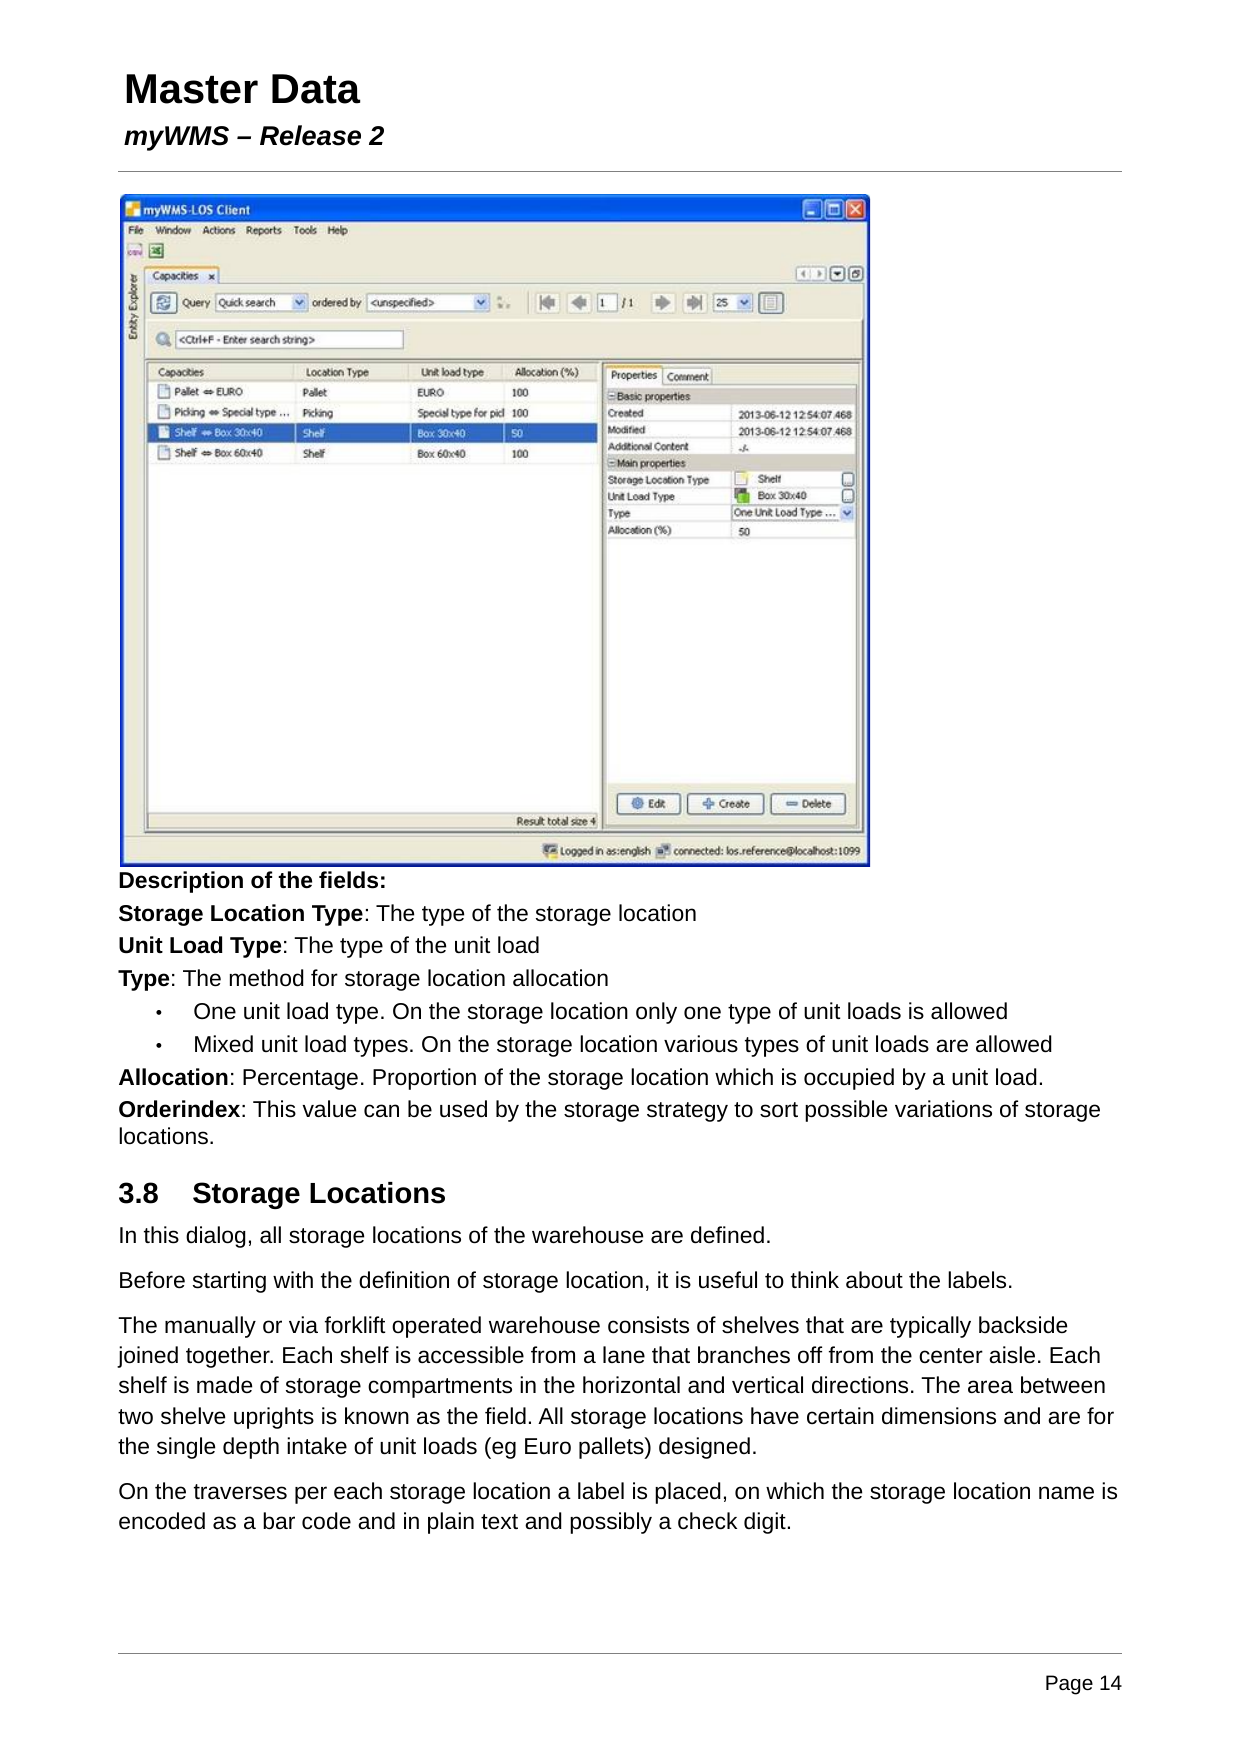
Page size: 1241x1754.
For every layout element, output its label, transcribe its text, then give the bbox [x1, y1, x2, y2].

text Allocation: Percentage. Proportion of the storage location which is occupied by a unit load. [118, 1064, 1122, 1090]
list Mixed unit load types. On the storage location various types of unit loads are allowed [156, 1031, 1122, 1057]
text Storage Location Type: The type of the storage location [118, 899, 1122, 926]
list One unit load type. On the storage location only one type of unit loads is allowed [156, 998, 1122, 1024]
subtitle Storage Locations [118, 1176, 1122, 1210]
text On the traverses per each storage location a label is placed, on which the storage location name is encoded as a bar code and in plain text and possibly a check digit. [118, 1478, 1122, 1534]
text Type: The method for storage location allocation [118, 965, 1122, 992]
text The manually or via forklift operated warehouse consists of shelves that are typically backside joined together. Each shelf is accessible from a lane that branches off from the center aisle. Each shelf is made of storage compartments in the horizontal and vertical directions. The area between two shelve uprights is known as the field. All storage locations have certain dimensions and are for the single depth intake of unit loads (eg Euro pallets) designed. [118, 1312, 1122, 1459]
text Unit Load Type: The type of the unit load [118, 932, 1122, 959]
text Orderindex: This value can be used by the storage strategy to sort possible variations of storage locations. [118, 1096, 1122, 1149]
picture [120, 194, 870, 867]
text Before starting with the definition of storage location, it is useful to think about the labels. [118, 1267, 1122, 1294]
text In this dialog, all storage locations of the warehouse are defined. [118, 1222, 1122, 1249]
text Description of the fields: [118, 189, 1122, 893]
